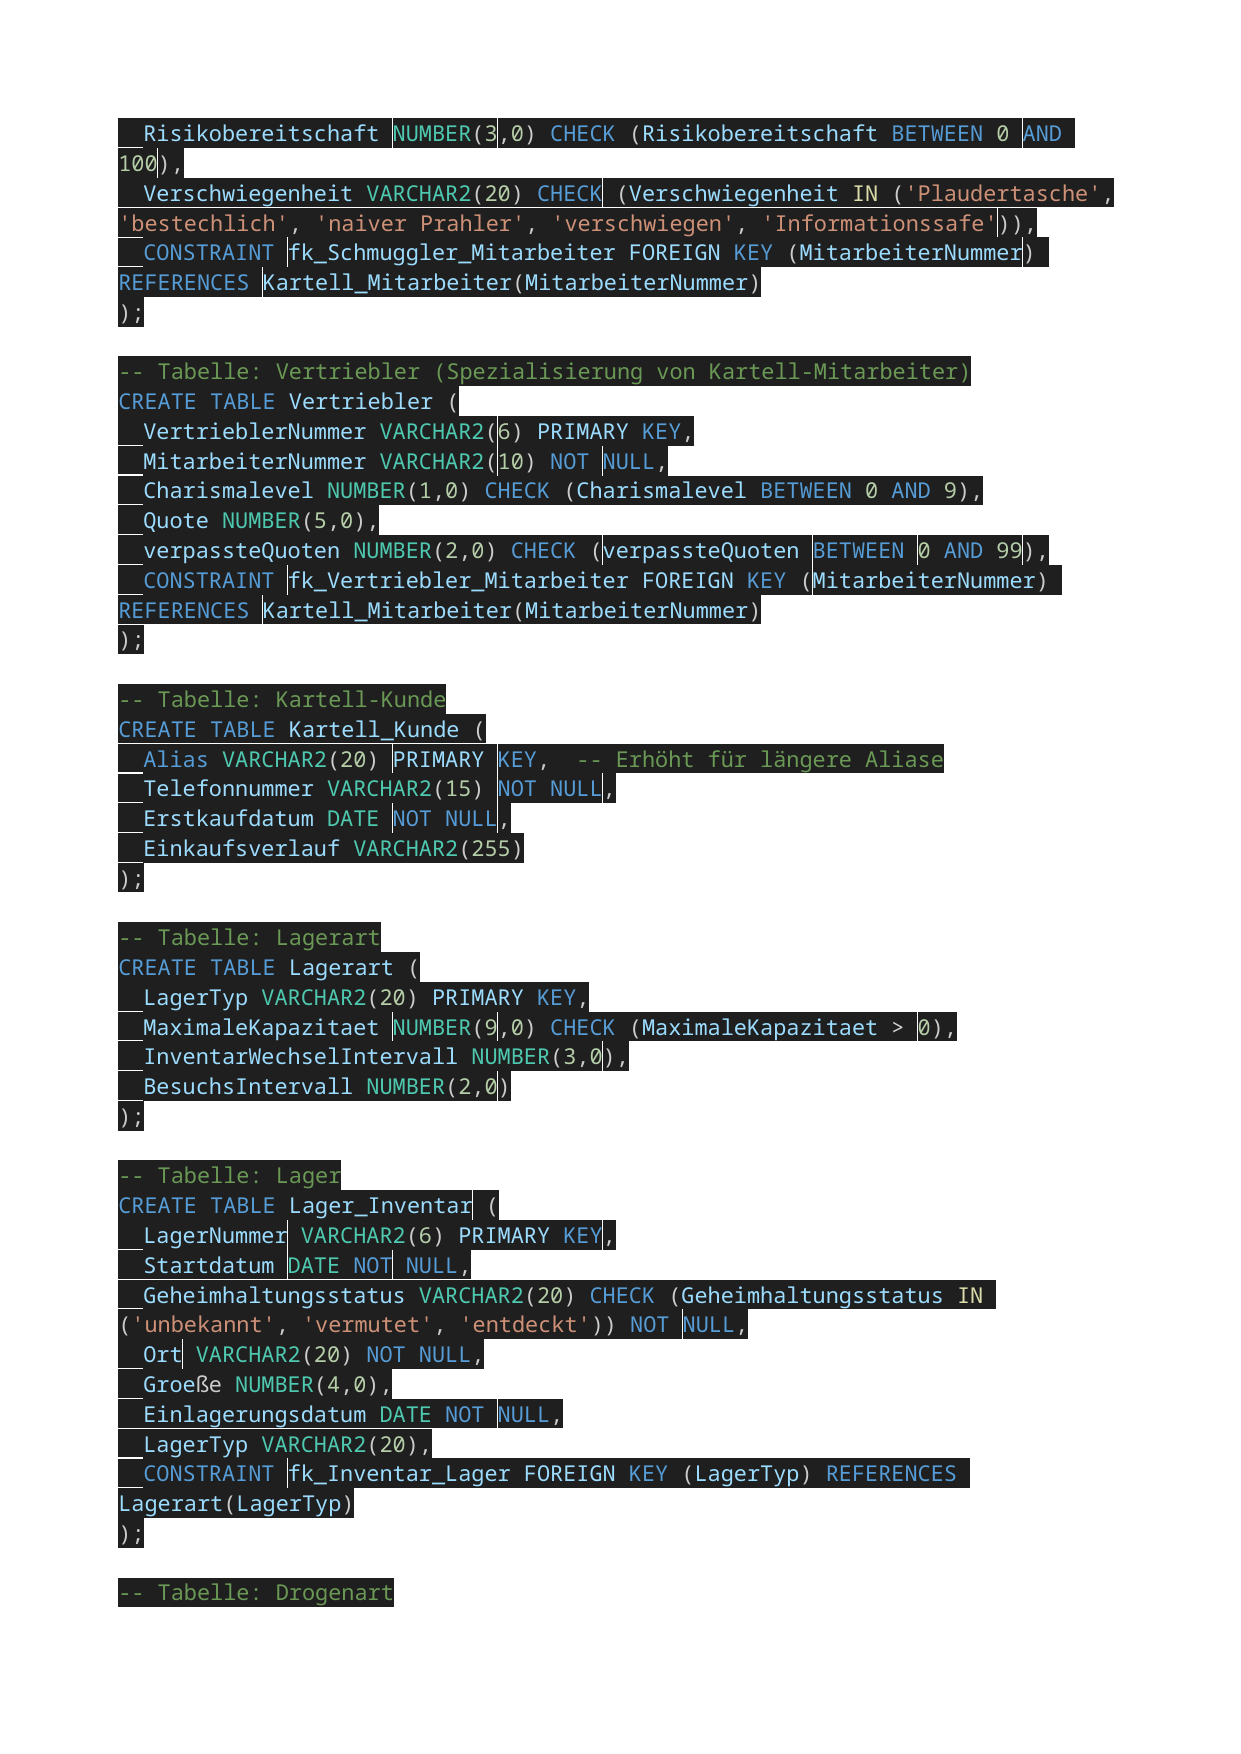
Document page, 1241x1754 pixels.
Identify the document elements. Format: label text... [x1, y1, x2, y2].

text LagerTyp VARCHAR2(20) PRIMARY KEY, [118, 982, 1122, 1012]
text Einlagerungsdatum DATE NOT NULL, [118, 1399, 1122, 1428]
text BesuchsIntervall NUMBER(2,0) [118, 1071, 1122, 1101]
text VertrieblerNummer VARCHAR2(6) PRIMARY KEY, [118, 416, 1122, 446]
text -- Tabelle: Lagerart [118, 922, 1122, 952]
text ); [118, 624, 1122, 654]
text Quote NUMBER(5,0), [118, 505, 1122, 535]
text Risikobereitschaft NUMBER(3,0) CHECK (Risikobereitschaft BETWEEN 0 AND 100), [118, 118, 1122, 178]
text MaximaleKapazitaet NUMBER(9,0) CHECK (MaximaleKapazitaet > 0), [118, 1012, 1122, 1041]
text Verschwiegenheit VARCHAR2(20) CHECK (Verschwiegenheit IN ('Plaudertasche', 'bestechlich', 'naiver Prahler', 'verschwiegen', 'Informationssafe')), [118, 178, 1122, 237]
text verpassteQuoten NUMBER(2,0) CHECK (verpassteQuoten BETWEEN 0 AND 99), [118, 535, 1122, 565]
text CREATE TABLE Vertriebler ( [118, 386, 1122, 416]
text Groeße NUMBER(4,0), [118, 1369, 1122, 1399]
text ); [118, 1518, 1122, 1548]
text Telefonnummer VARCHAR2(15) NOT NULL, [118, 773, 1122, 803]
text CREATE TABLE Kartell_Kunde ( [118, 714, 1122, 743]
text -- Tabelle: Lager [118, 1160, 1122, 1190]
text Erstkaufdatum DATE NOT NULL, [118, 803, 1122, 833]
text InventarWechselIntervall NUMBER(3,0), [118, 1041, 1122, 1071]
text ); [118, 297, 1122, 327]
text MitarbeiterNummer VARCHAR2(10) NOT NULL, [118, 446, 1122, 476]
text LagerTyp VARCHAR2(20), [118, 1428, 1122, 1458]
text CONSTRAINT fk_Vertriebler_Mitarbeiter FOREIGN KEY (MitarbeiterNummer) REFERENCES Kartell_Mitarbeiter(MitarbeiterNummer) [118, 565, 1122, 624]
text CONSTRAINT fk_Schmuggler_Mitarbeiter FOREIGN KEY (MitarbeiterNummer) REFERENCES Kartell_Mitarbeiter(MitarbeiterNummer) [118, 237, 1122, 297]
text CONSTRAINT fk_Inventar_Lager FOREIGN KEY (LagerTyp) REFERENCES Lagerart(LagerTyp) [118, 1458, 1122, 1518]
text -- Tabelle: Kartell-Kunde [118, 684, 1122, 714]
text CREATE TABLE Lager_Inventar ( [118, 1190, 1122, 1220]
text Ort VARCHAR2(20) NOT NULL, [118, 1339, 1122, 1369]
text -- Tabelle: Vertriebler (Spezialisierung von Kartell-Mitarbeiter) [118, 356, 1122, 386]
text ); [118, 863, 1122, 892]
text Charismalevel NUMBER(1,0) CHECK (Charismalevel BETWEEN 0 AND 9), [118, 476, 1122, 505]
text LagerNummer VARCHAR2(6) PRIMARY KEY, [118, 1220, 1122, 1250]
text ); [118, 1101, 1122, 1131]
text Einkaufsverlauf VARCHAR2(255) [118, 833, 1122, 863]
text Geheimhaltungsstatus VARCHAR2(20) CHECK (Geheimhaltungsstatus IN ('unbekannt', 'vermutet', 'entdeckt')) NOT NULL, [118, 1279, 1122, 1339]
text Startdatum DATE NOT NULL, [118, 1250, 1122, 1279]
text Alias VARCHAR2(20) PRIMARY KEY, -- Erhöht für längere Aliase [118, 743, 1122, 773]
text -- Tabelle: Drogenart [118, 1577, 1122, 1607]
text CREATE TABLE Lagerart ( [118, 952, 1122, 982]
